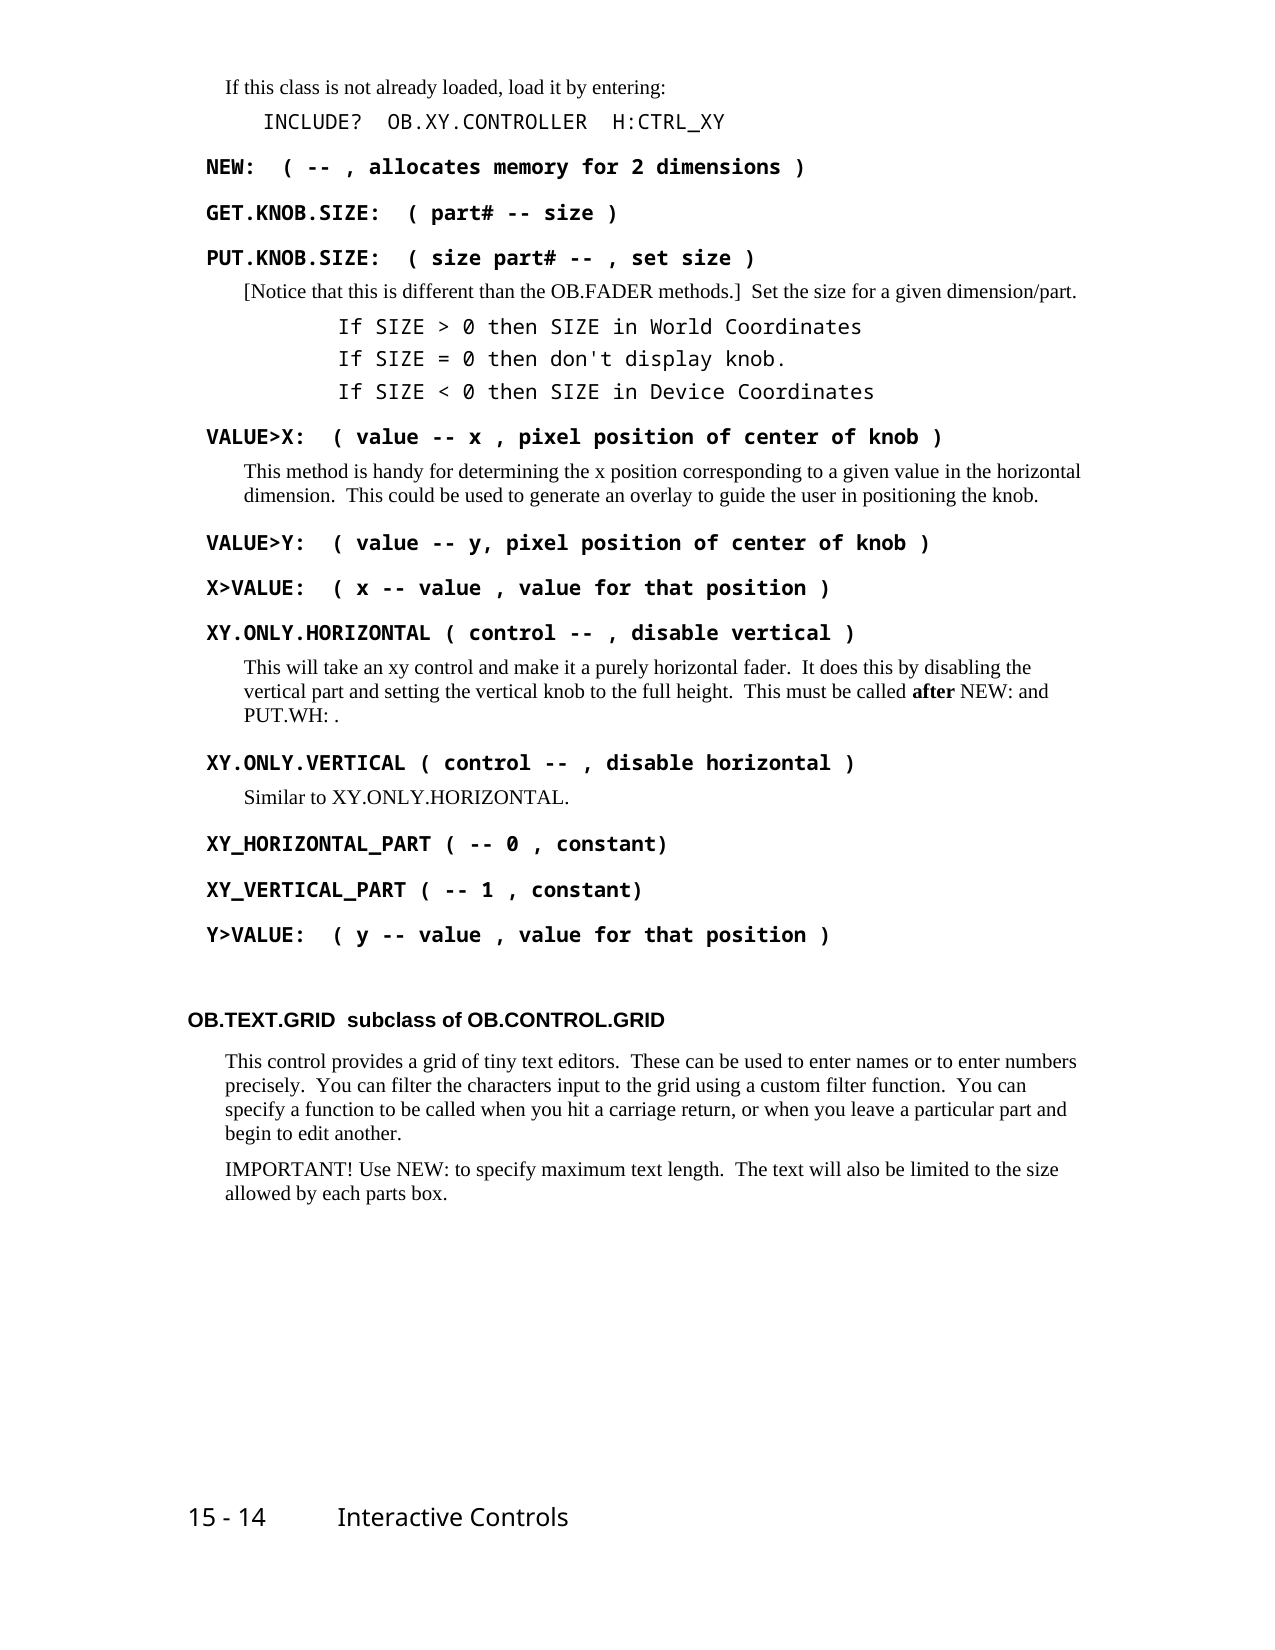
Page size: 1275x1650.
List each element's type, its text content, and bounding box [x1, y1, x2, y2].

text If this class is not already loaded, load it by entering: [225, 75, 1087, 99]
text PUT.KNOB.SIZE: ( size part# -- , set size ) [206, 243, 1162, 271]
text XY_VERTICAL_PART ( -- 1 , constant) [206, 875, 1162, 903]
text This will take an xy control and make it a purely horizontal fader. It does this by disabling the vertical part and setting the vertical knob to the full height. This must be called after NEW: and PUT.WH: . [244, 655, 1087, 727]
text INCLUDE? OB.XY.CONTROLLER H:CTRL_XY [262, 107, 1087, 136]
text Similar to XY.ONLY.HORIZONTAL. [244, 785, 1087, 809]
subtitle OB.TEXT.GRID subclass of OB.CONTROL.GRID [187, 1008, 1087, 1032]
text XY.ONLY.VERTICAL ( control -- , disable horizontal ) [206, 748, 1162, 776]
text XY.ONLY.HORIZONTAL ( control -- , disable vertical ) [206, 618, 1162, 647]
text GET.KNOB.SIZE: ( part# -- size ) [206, 198, 1162, 226]
text This method is handy for determining the x position corresponding to a given value in the horizontal dimension. This could be used to generate an overlay to guide the user in positioning the knob. [244, 459, 1087, 507]
text VALUE>X: ( value -- x , pixel position of center of knob ) [206, 422, 1162, 451]
text This control provides a grid of tiny text editors. These can be used to enter names or to enter numbers precisely. You can filter the characters input to the grid using a custom filter function. You can specify a function to be called when you hit a carriage return, or when you leave a particular part and begin to edit another. [225, 1048, 1087, 1145]
text If SIZE = 0 then don't display knob. [300, 344, 1087, 373]
text X>VALUE: ( x -- value , value for that position ) [206, 573, 1162, 601]
text NEW: ( -- , allocates memory for 2 dimensions ) [206, 152, 1162, 181]
text IMPORTANT! Use NEW: to specify maximum text length. The text will also be limited to the size allowed by each parts box. [225, 1157, 1087, 1205]
text [Notice that this is different than the OB.FADER methods.] Set the size for a given dimension/part. [244, 279, 1087, 303]
text If SIZE > 0 then SIZE in World Coordinates [300, 312, 1087, 340]
text If SIZE < 0 then SIZE in Device Coordinates [300, 377, 1087, 406]
text Y>VALUE: ( y -- value , value for that position ) [206, 920, 1162, 948]
text XY_HORIZONTAL_PART ( -- 0 , constant) [206, 829, 1162, 858]
text VALUE>Y: ( value -- y, pixel position of center of knob ) [206, 528, 1162, 556]
